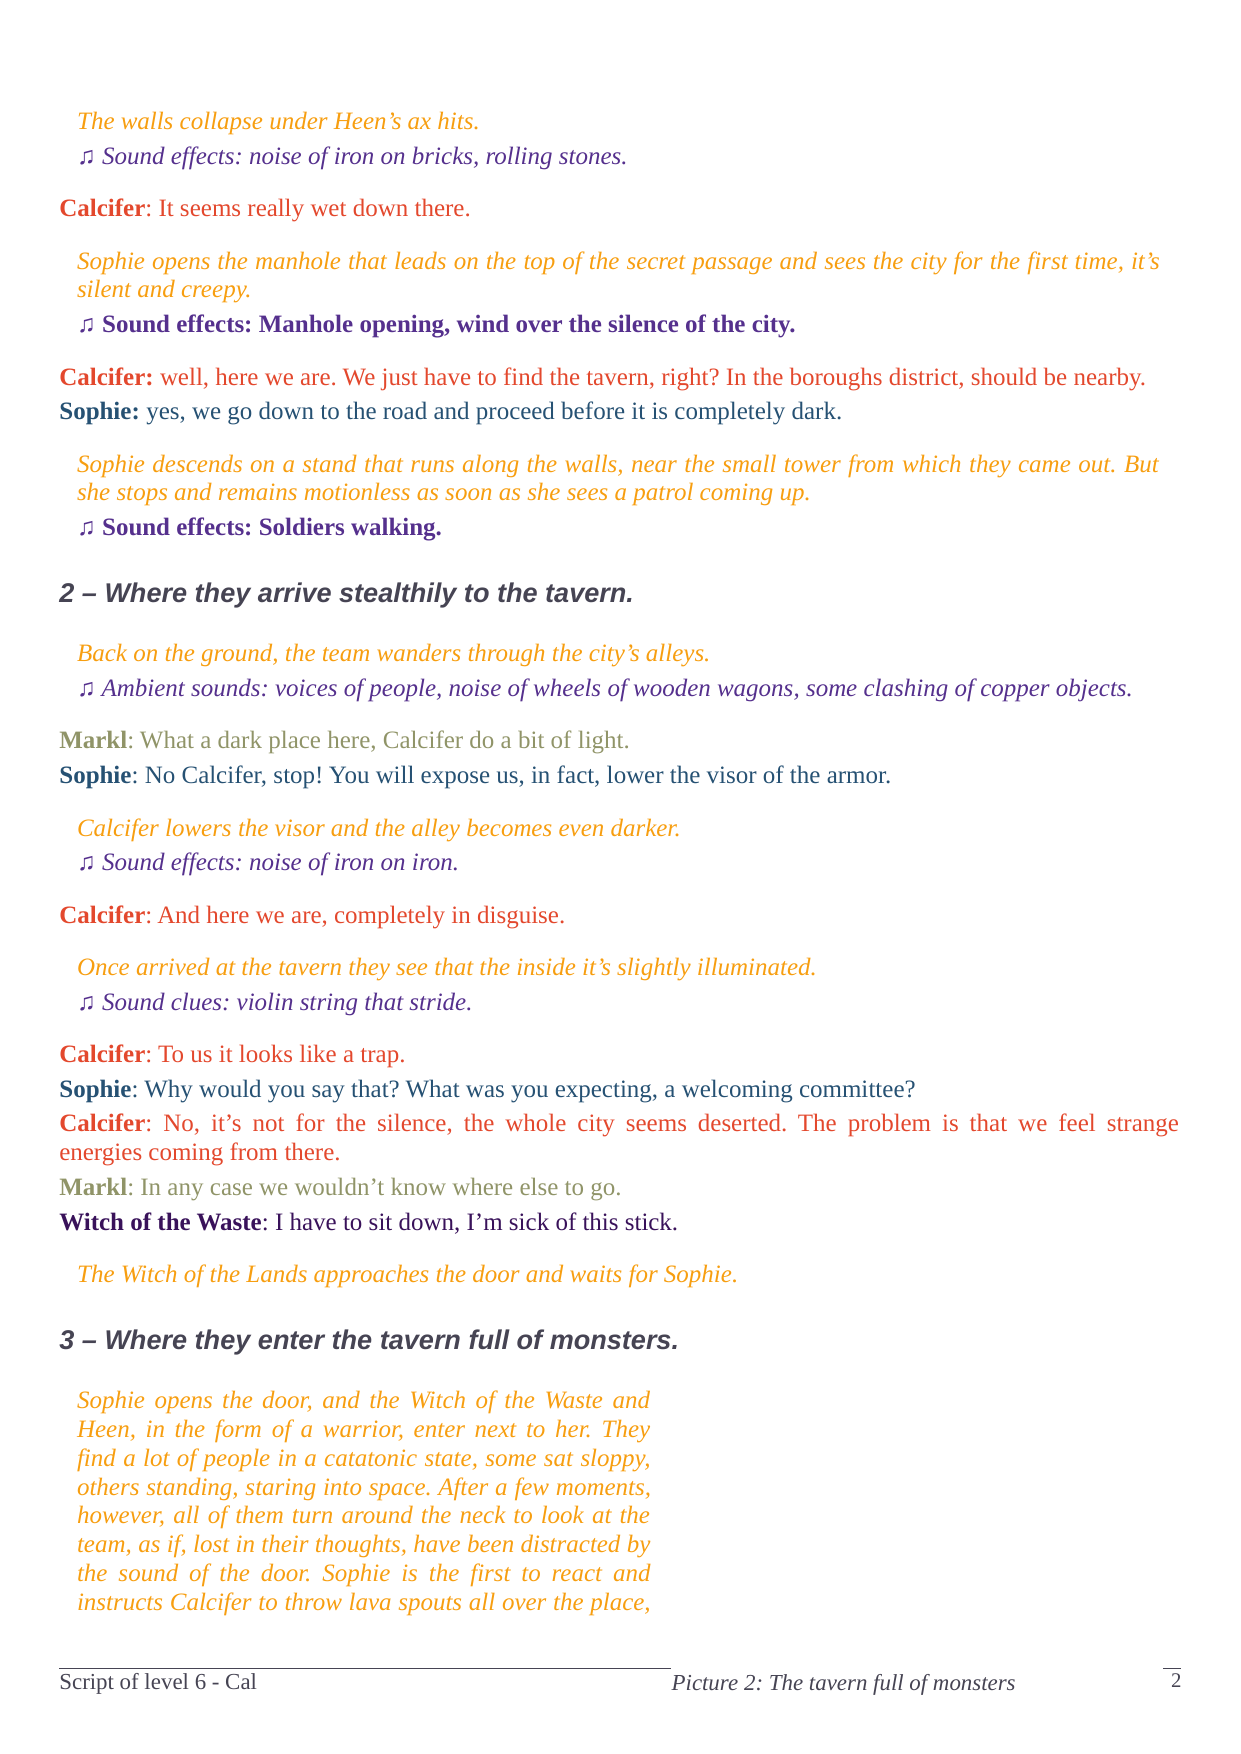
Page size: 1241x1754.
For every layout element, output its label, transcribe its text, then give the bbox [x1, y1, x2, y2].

text Back on the ground, the team wanders through the city’s alleys. [59, 621, 1181, 655]
text Picture 2: The tavern full of monsters [671, 1398, 1163, 1695]
text Sophie opens the door, and the Witch of the Waste and Heen, in the form of a warrior, enter next to her. They find a lot of people in a catatonic state, some sat sloppy, others standing, staring into space. After a few moments, however, all of them turn around the neck to look at the team, as if, lost in their thoughts, have been distracted by the sound of the door. Sophie is the first to react and instructs Calcifer to throw lava spouts all over the place, [59, 1368, 1181, 1633]
text Calcifer: And here we are, completely in disguise. [59, 900, 1181, 928]
subtitle 2 – Where they arrive stealthily to the tavern. [59, 577, 1181, 608]
text Witch of the Waste: I have to sit down, I’m sick of this stick. [59, 1207, 1181, 1235]
text Calcifer lowers the visor and the alley becomes even darker. [59, 795, 1181, 829]
text Sophie: Why would you say that? What was you expecting, a welcoming committee? [59, 1074, 1181, 1103]
text Sophie: No Calcifer, stop! You will expose us, in fact, lower the visor of the armor. [59, 760, 1181, 789]
text Markl: In any case we wouldn’t know where else to go. [59, 1172, 1181, 1201]
text Sophie opens the manhole that leads on the top of the secret passage and sees the city for the first time, it’s silent and creepy. [59, 228, 1181, 291]
subtitle 3 – Where they enter the tavern full of monsters. [59, 1324, 1181, 1355]
text Calcifer: It seems really wet down there. [59, 193, 1181, 222]
text The walls collapse under Heen’s ax hits. [59, 88, 1181, 123]
text Calcifer: To us it looks like a trap. [59, 1039, 1181, 1068]
text Calcifer: well, here we are. We just have to find the tavern, right? In the boroughs district, should be nearby. [59, 362, 1181, 390]
text ♫ Ambient sounds: voices of people, noise of wheels of wooden wagons, some clashing of copper objects. [59, 655, 1181, 719]
text Once arrived at the tavern they see that the inside it’s slightly illuminated. [59, 934, 1181, 969]
text Sophie: yes, we go down to the road and proceed before it is completely dark. [59, 396, 1181, 425]
text ♫ Sound clues: violin string that stride. [59, 969, 1181, 1033]
text Calcifer: No, it’s not for the silence, the whole city seems deserted. The problem is that we feel strange energies coming from there. [59, 1108, 1181, 1166]
text Sophie descends on a stand that runs along the walls, near the small tower from which they came out. But she stops and remains motionless as soon as she sees a patrol coming up. [59, 431, 1181, 494]
text ♫ Sound effects: noise of iron on iron. [59, 829, 1181, 894]
text ♫ Sound effects: Soldiers walking. [59, 494, 1181, 558]
text The Witch of the Lands approaches the door and waits for Sophie. [59, 1241, 1181, 1306]
text Markl: What a dark place here, Calcifer do a bit of light. [59, 726, 1181, 754]
text ♫ Sound effects: noise of iron on bricks, rolling stones. [59, 123, 1181, 187]
text ♫ Sound effects: Manhole opening, wind over the silence of the city. [59, 291, 1181, 356]
